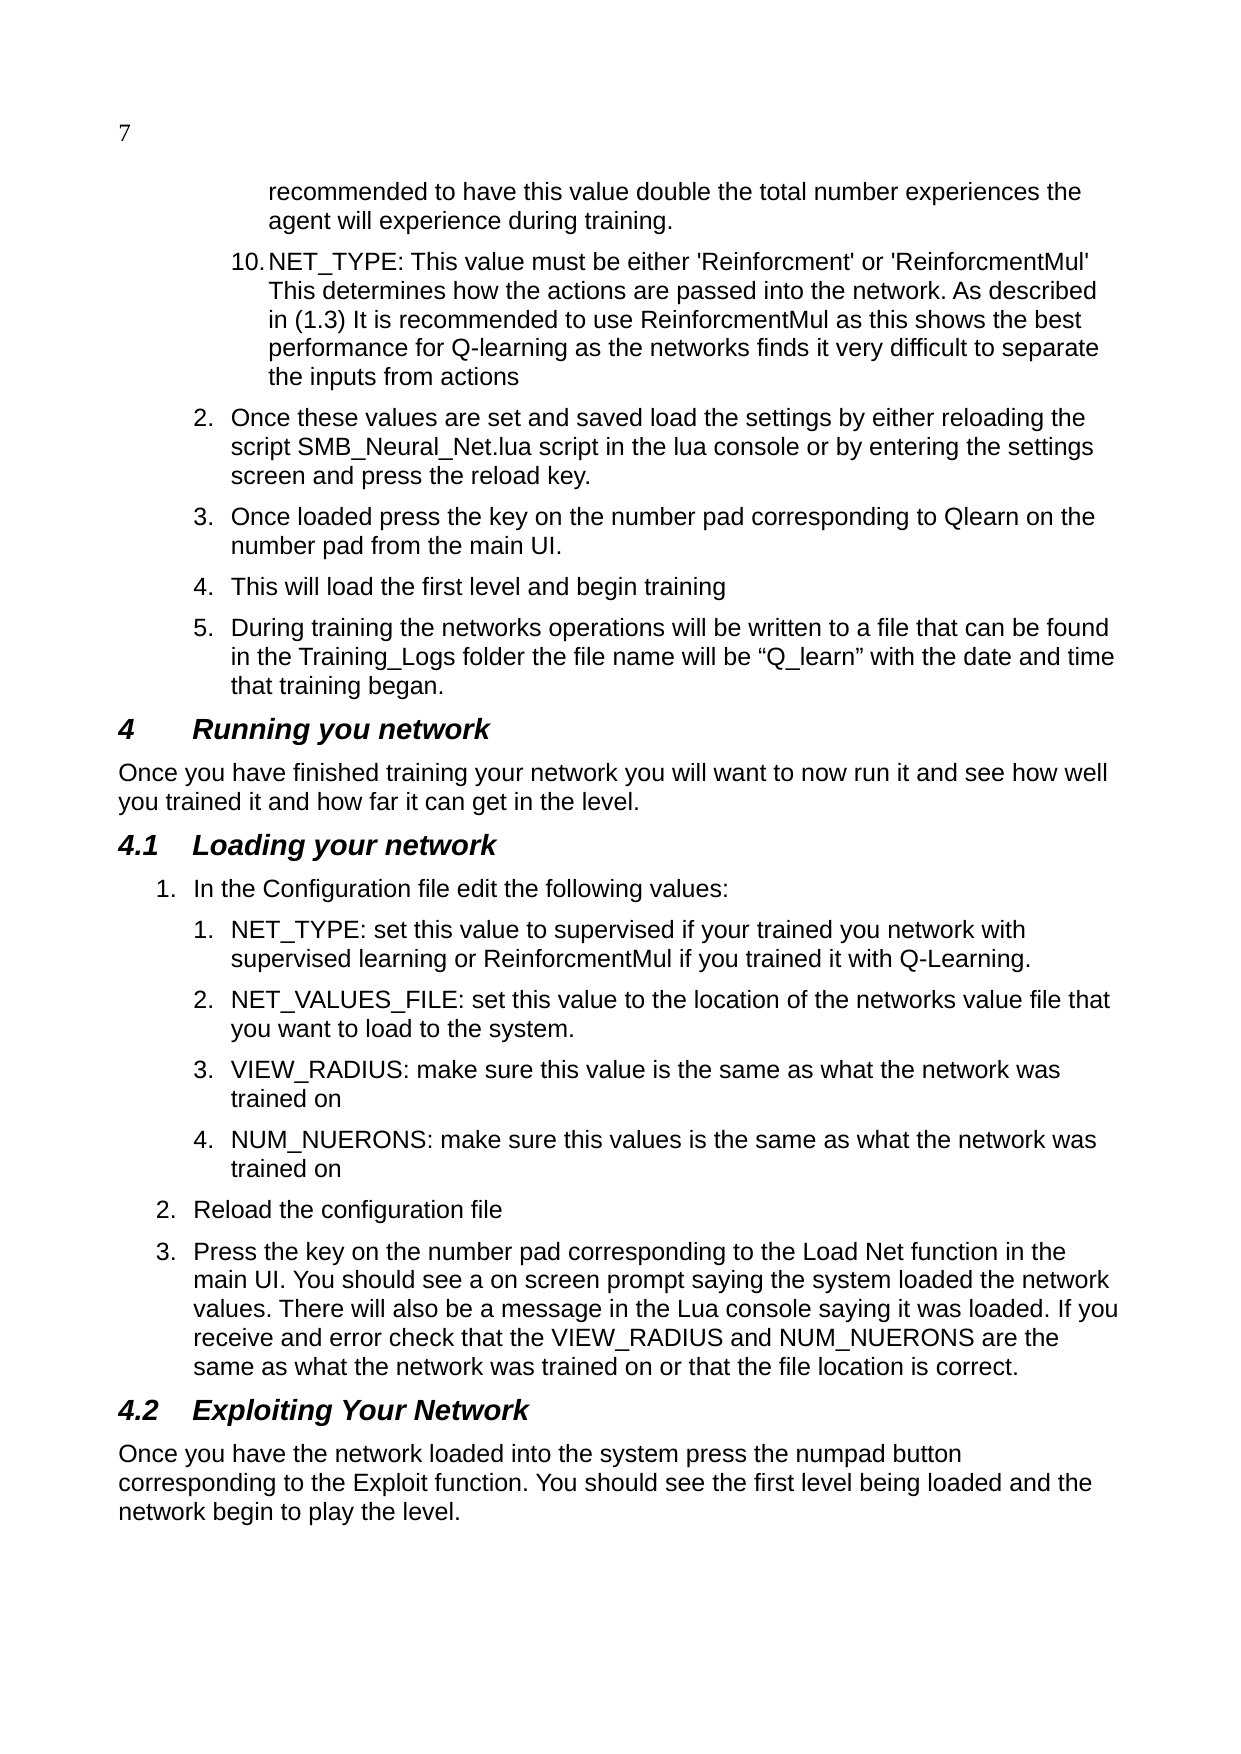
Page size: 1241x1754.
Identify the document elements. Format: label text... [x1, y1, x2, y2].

list This will load the first level and begin training [193, 572, 1122, 601]
text Once you have finished training your network you will want to now run it and see how well you trained it and how far it can get in the level. [118, 758, 1122, 816]
list NET_TYPE: set this value to supervised if your trained you network with supervised learning or ReinforcmentMul if you trained it with Q-Learning. [193, 915, 1122, 973]
text 4.1 Loading your network [118, 828, 1122, 862]
list Once loaded press the key on the number pad corresponding to Qlearn on the number pad from the main UI. [193, 502, 1122, 559]
list NET_TYPE: This value must be either 'Reinforcment' or 'ReinforcmentMul' This determines how the actions are passed into the network. As described in (1.3) It is recommended to use ReinforcmentMul as this shows the best performance for Q-learning as the networks finds it very difficult to separate the inputs from actions [231, 247, 1122, 391]
text 4 Running you network [118, 712, 1122, 746]
list During training the networks operations will be written to a file that can be found in the Training_Logs folder the file name will be “Q_learn” with the date and time that training began. [193, 613, 1122, 699]
list In the Configuration file edit the following values: [156, 874, 1122, 903]
list recommended to have this value double the total number experiences the agent will experience during training. [231, 177, 1122, 234]
list NUM_NUERONS: make sure this values is the same as what the network was trained on [193, 1125, 1122, 1183]
text 4.2 Exploiting Your Network [118, 1393, 1122, 1426]
list Press the key on the number pad corresponding to the Load Net function in the main UI. You should see a on screen prompt saying the system loaded the network values. There will also be a message in the Lua console saying it was loaded. If you receive and error check that the VIEW_RADIUS and NUM_NUERONS are the same as what the network was trained on or that the file location is correct. [156, 1237, 1122, 1380]
text Once you have the network loaded into the system press the numpad button corresponding to the Exploit function. You should see the first level being loaded and the network begin to play the level. [118, 1439, 1122, 1525]
list Once these values are set and saved load the settings by either reloading the script SMB_Neural_Net.lua script in the lua console or by entering the settings screen and press the reload key. [193, 403, 1122, 489]
list VIEW_RADIUS: make sure this value is the same as what the network was trained on [193, 1055, 1122, 1113]
list Reload the configuration file [156, 1195, 1122, 1224]
list NET_VALUES_FILE: set this value to the location of the networks value file that you want to load to the system. [193, 985, 1122, 1043]
